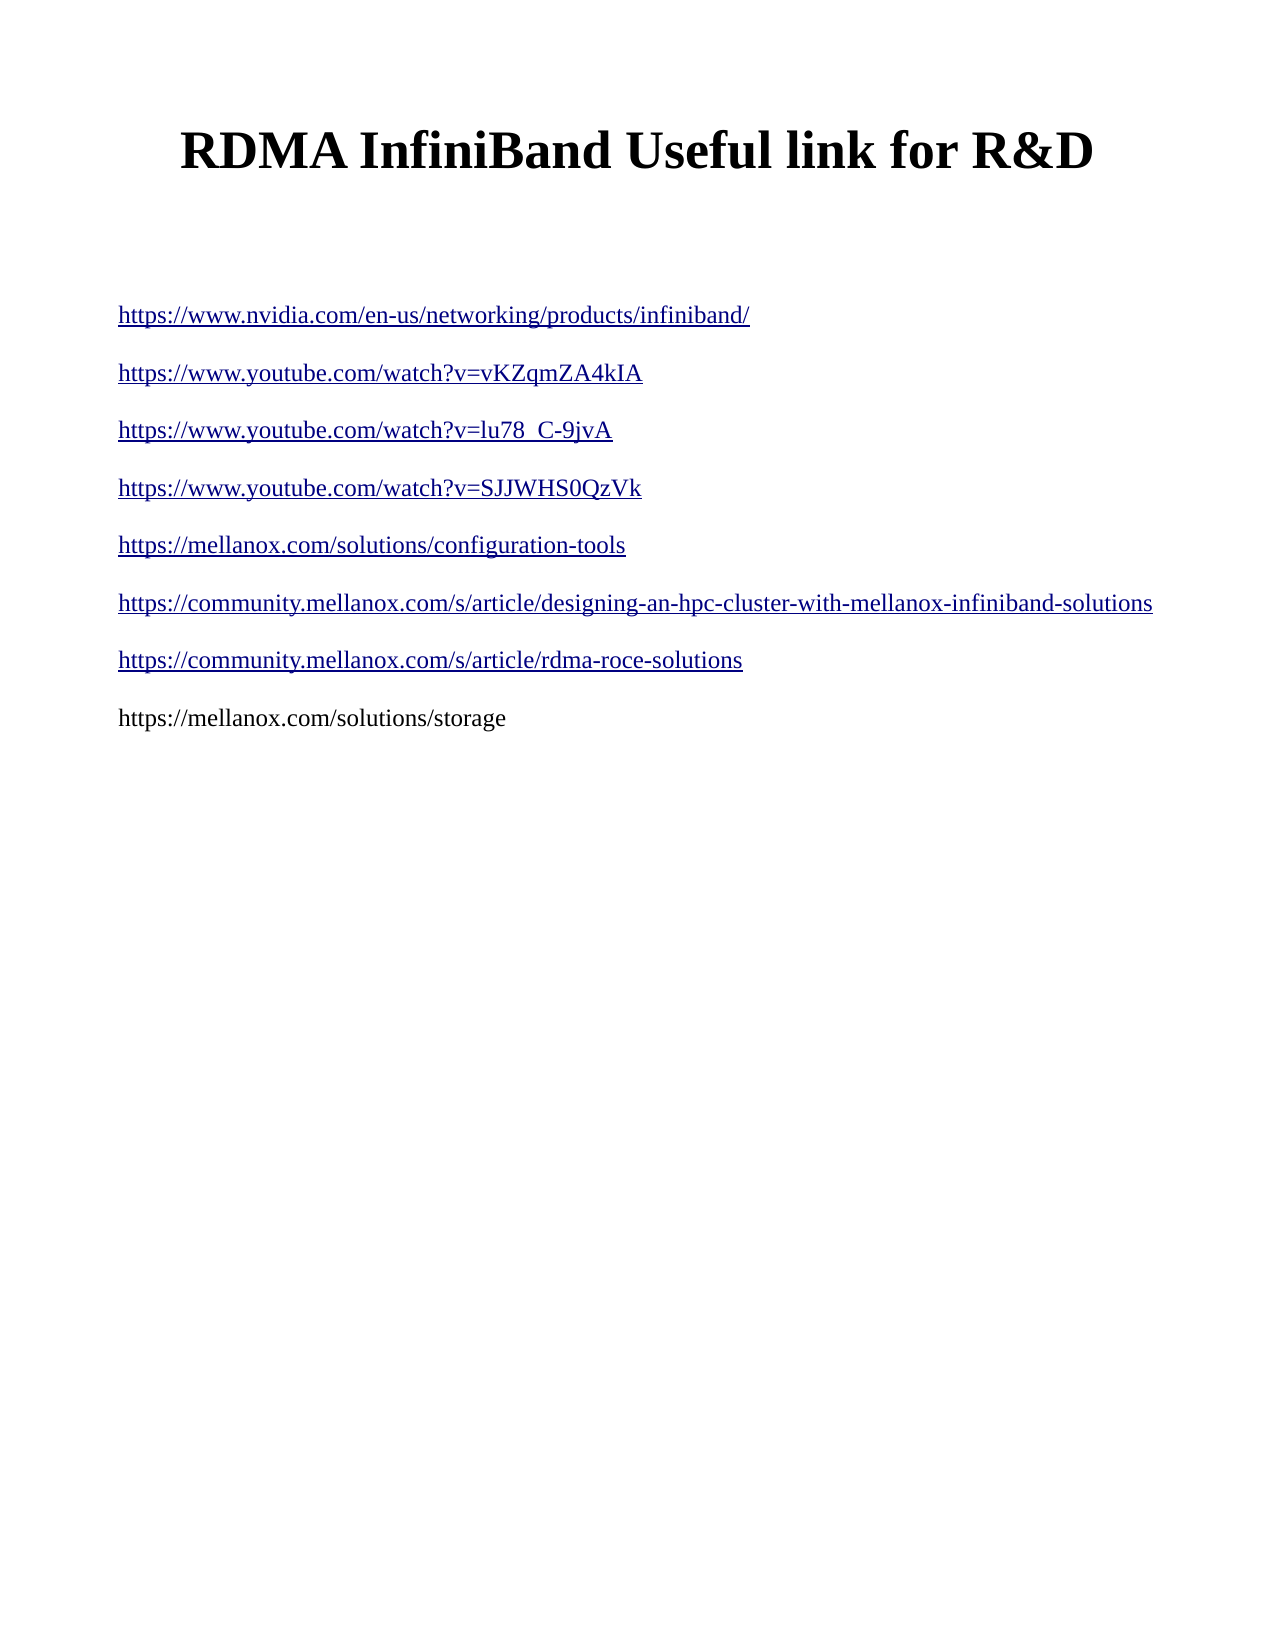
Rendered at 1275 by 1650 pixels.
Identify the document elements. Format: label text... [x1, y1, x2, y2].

text https://www.youtube.com/watch?v=lu78_C-9jvA [118, 415, 1157, 444]
text https://www.youtube.com/watch?v=SJJWHS0QzVk [118, 473, 1157, 501]
text https://community.mellanox.com/s/article/rdma-roce-solutions [118, 645, 1157, 674]
text https://mellanox.com/solutions/storage [118, 703, 1157, 731]
text https://community.mellanox.com/s/article/designing-an-hpc-cluster-with-mellanox-infiniband-solutions [118, 588, 1157, 616]
text RDMA InfiniBand Useful link for R&D [118, 118, 1157, 180]
text https://www.youtube.com/watch?v=vKZqmZA4kIA [118, 358, 1157, 386]
text https://mellanox.com/solutions/configuration-tools [118, 530, 1157, 559]
text https://www.nvidia.com/en-us/networking/products/infiniband/ [118, 300, 1157, 329]
